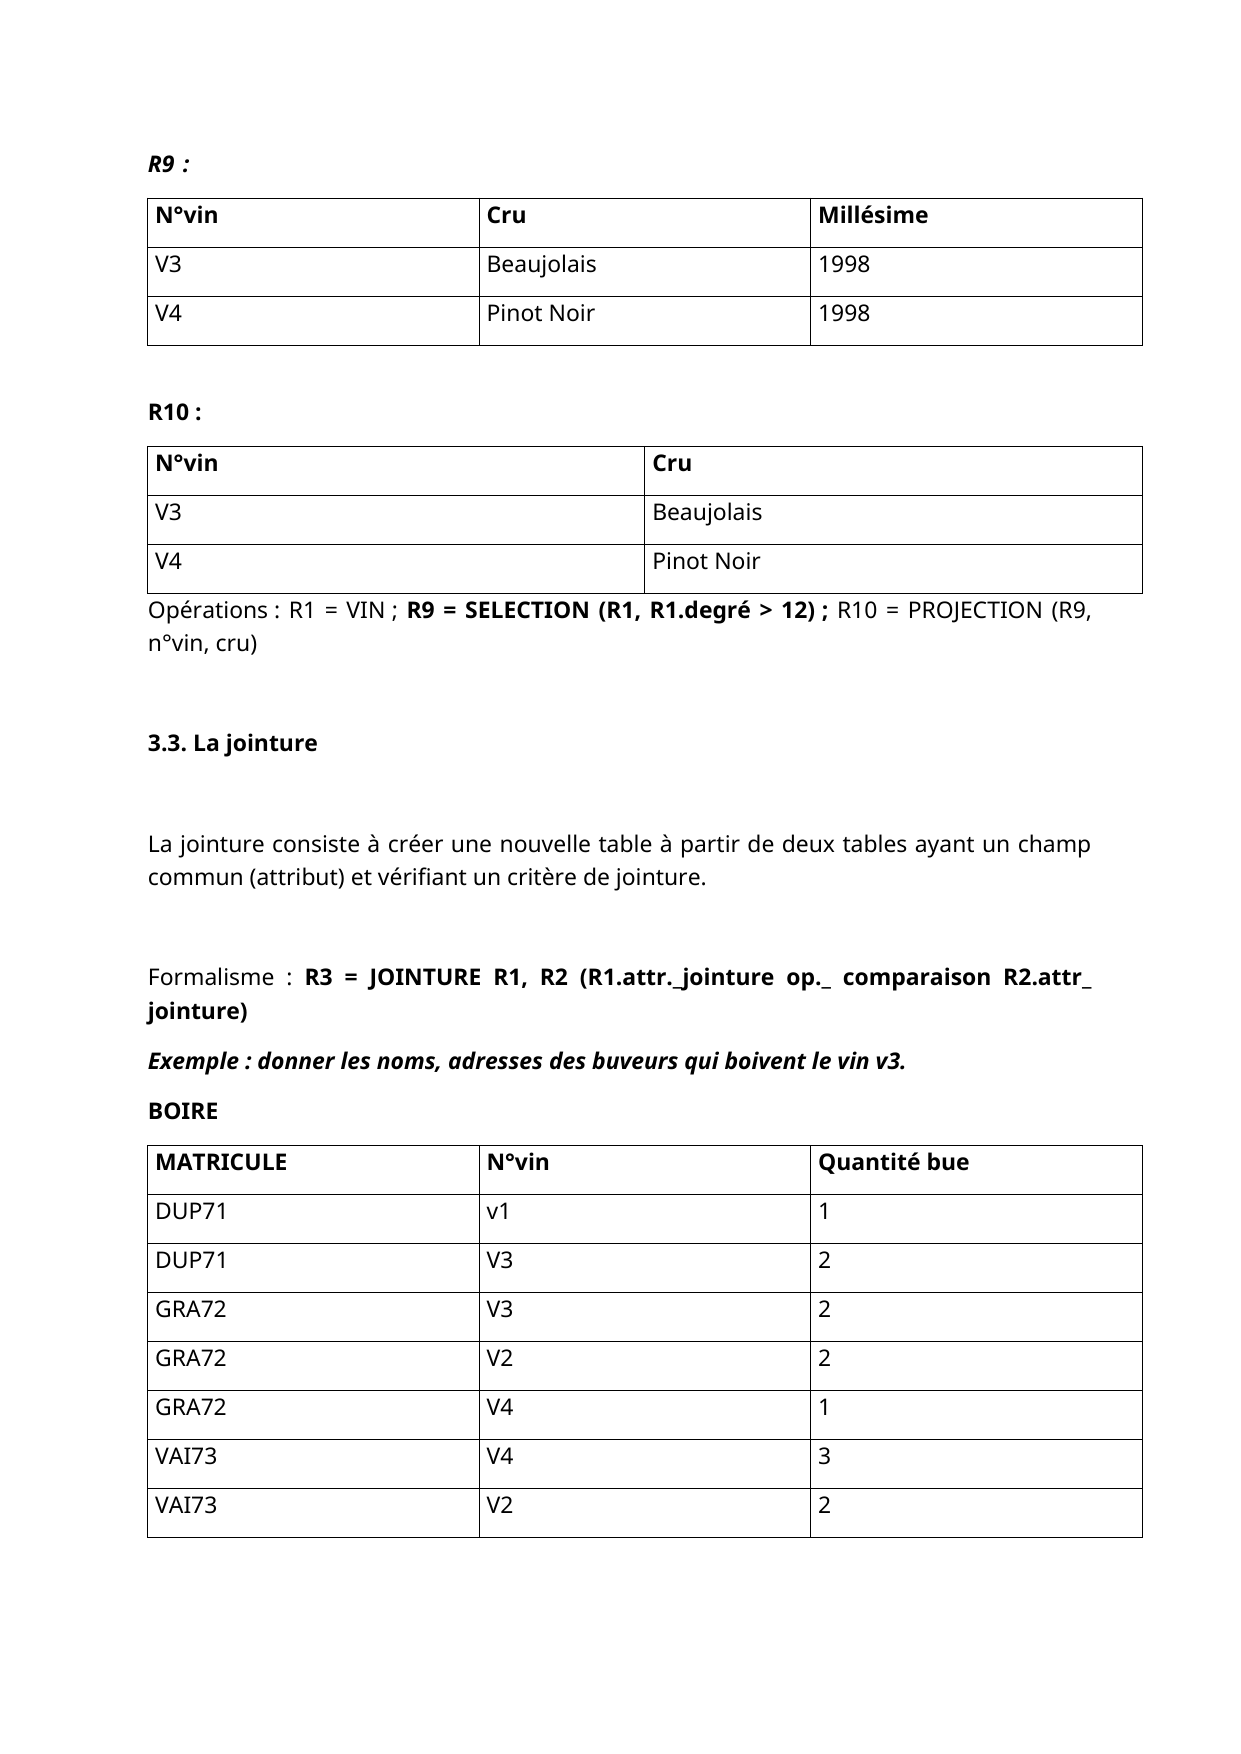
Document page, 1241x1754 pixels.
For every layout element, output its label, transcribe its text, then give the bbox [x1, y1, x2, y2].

table_cell 2 [811, 1342, 1142, 1390]
table_cell 3 [811, 1440, 1142, 1488]
table_cell V4 [148, 297, 479, 344]
table_cell VAI73 [148, 1489, 479, 1537]
table_header N°vin [148, 199, 479, 247]
table_cell GRA72 [148, 1391, 479, 1439]
table_cell V3 [148, 248, 479, 296]
table_cell Pinot Noir [480, 297, 810, 344]
table_cell V2 [480, 1489, 810, 1537]
table_cell V4 [480, 1391, 810, 1439]
text R9 : [148, 148, 1093, 179]
table_cell GRA72 [148, 1342, 479, 1390]
table_header MATRICULE [148, 1146, 479, 1194]
table_header N°vin [480, 1146, 810, 1194]
table_header N°vin [148, 447, 644, 495]
table_cell DUP71 [148, 1195, 479, 1243]
table_cell GRA72 [148, 1293, 479, 1341]
text Formalisme : R3 = JOINTURE R1, R2 (R1.attr._jointure op._ comparaison R2.attr_ jointure) [148, 961, 1093, 1026]
table_cell V3 [480, 1244, 810, 1292]
table_cell V3 [148, 496, 644, 544]
table_header Cru [645, 447, 1142, 495]
table_cell 1 [811, 1391, 1142, 1439]
text Exemple : donner les noms, adresses des buveurs qui boivent le vin v3. [148, 1045, 1093, 1076]
text La jointure consiste à créer une nouvelle table à partir de deux tables ayant un champ commun (attribut) et vérifiant un critère de jointure. [148, 828, 1093, 892]
table_cell 2 [811, 1293, 1142, 1341]
text BOIRE [148, 1095, 1093, 1126]
table_cell 1998 [811, 297, 1142, 344]
table_cell V4 [148, 545, 644, 593]
table_header Cru [480, 199, 810, 247]
table_cell 2 [811, 1489, 1142, 1537]
table_header Millésime [811, 199, 1142, 247]
table_cell VAI73 [148, 1440, 479, 1488]
table_cell v1 [480, 1195, 810, 1243]
table_cell Beaujolais [645, 496, 1142, 544]
table_cell Beaujolais [480, 248, 810, 296]
text R10 : [148, 396, 1093, 427]
text 3.3. La jointure [148, 727, 1093, 759]
table_cell 1998 [811, 248, 1142, 296]
table_cell 2 [811, 1244, 1142, 1292]
table_cell 1 [811, 1195, 1142, 1243]
table_cell V3 [480, 1293, 810, 1341]
table_cell V2 [480, 1342, 810, 1390]
table_cell V4 [480, 1440, 810, 1488]
table_header Quantité bue [811, 1146, 1142, 1194]
text Opérations : R1 = VIN ; R9 = SELECTION (R1, R1.degré > 12) ; R10 = PROJECTION (R9, n°vin, cru) [148, 594, 1093, 658]
table_cell DUP71 [148, 1244, 479, 1292]
table_cell Pinot Noir [645, 545, 1142, 593]
